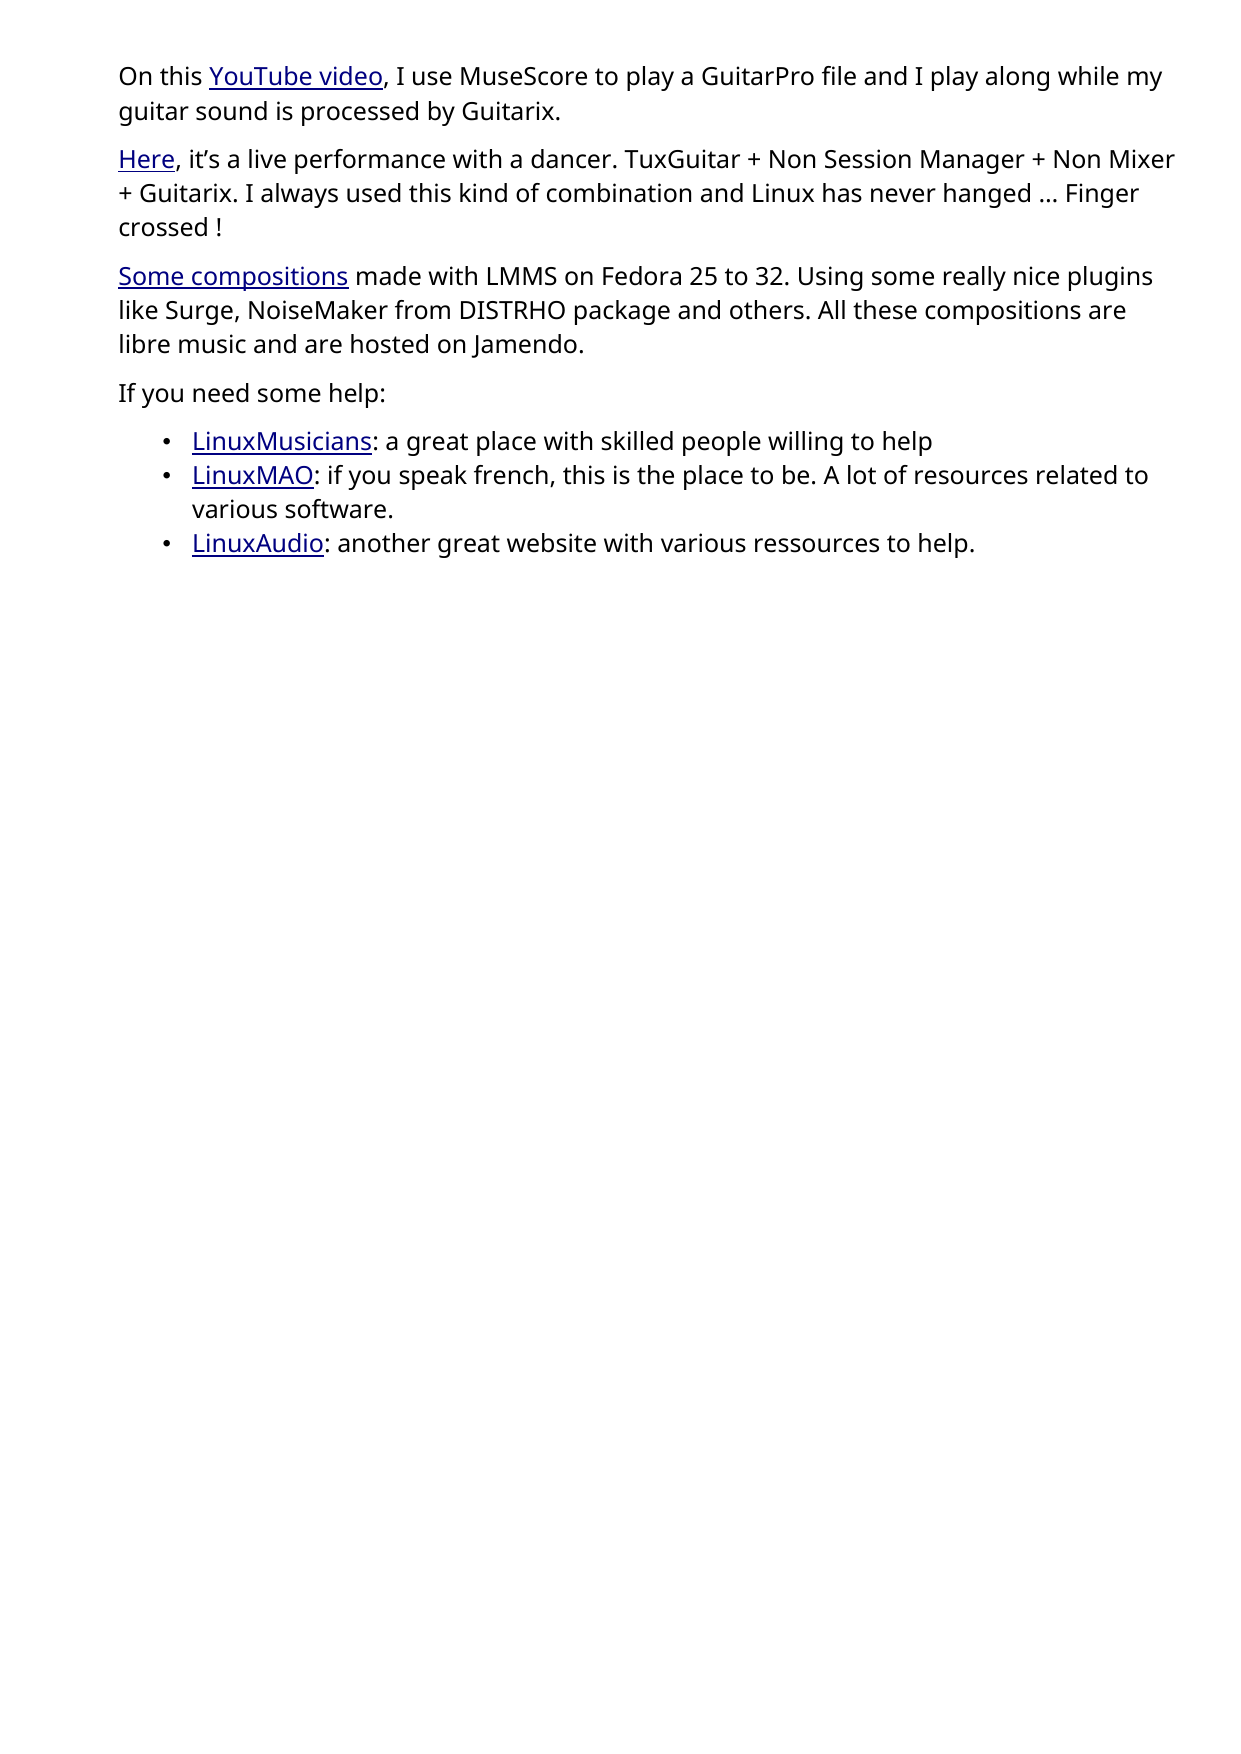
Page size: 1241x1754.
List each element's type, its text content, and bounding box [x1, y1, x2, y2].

list LinuxAudio: another great website with various ressources to help. [162, 526, 1181, 560]
text If you need some help: [118, 375, 1181, 409]
text Here, it’s a live performance with a dancer. TuxGuitar + Non Session Manager + Non Mixer + Guitarix. I always used this kind of combination and Linux has never hanged … Finger crossed ! [118, 142, 1181, 244]
text Some compositions made with LMMS on Fedora 25 to 32. Using some really nice plugins like Surge, NoiseMaker from DISTRHO package and others. All these compositions are libre music and are hosted on Jamendo. [118, 258, 1181, 361]
list LinuxMusicians: a great place with skilled people willing to help [162, 424, 1181, 458]
text On this YouTube video, I use MuseScore to play a GuitarPro file and I play along while my guitar sound is processed by Guitarix. [118, 59, 1181, 127]
list LinuxMAO: if you speak french, this is the place to be. A lot of resources related to various software. [162, 458, 1181, 526]
